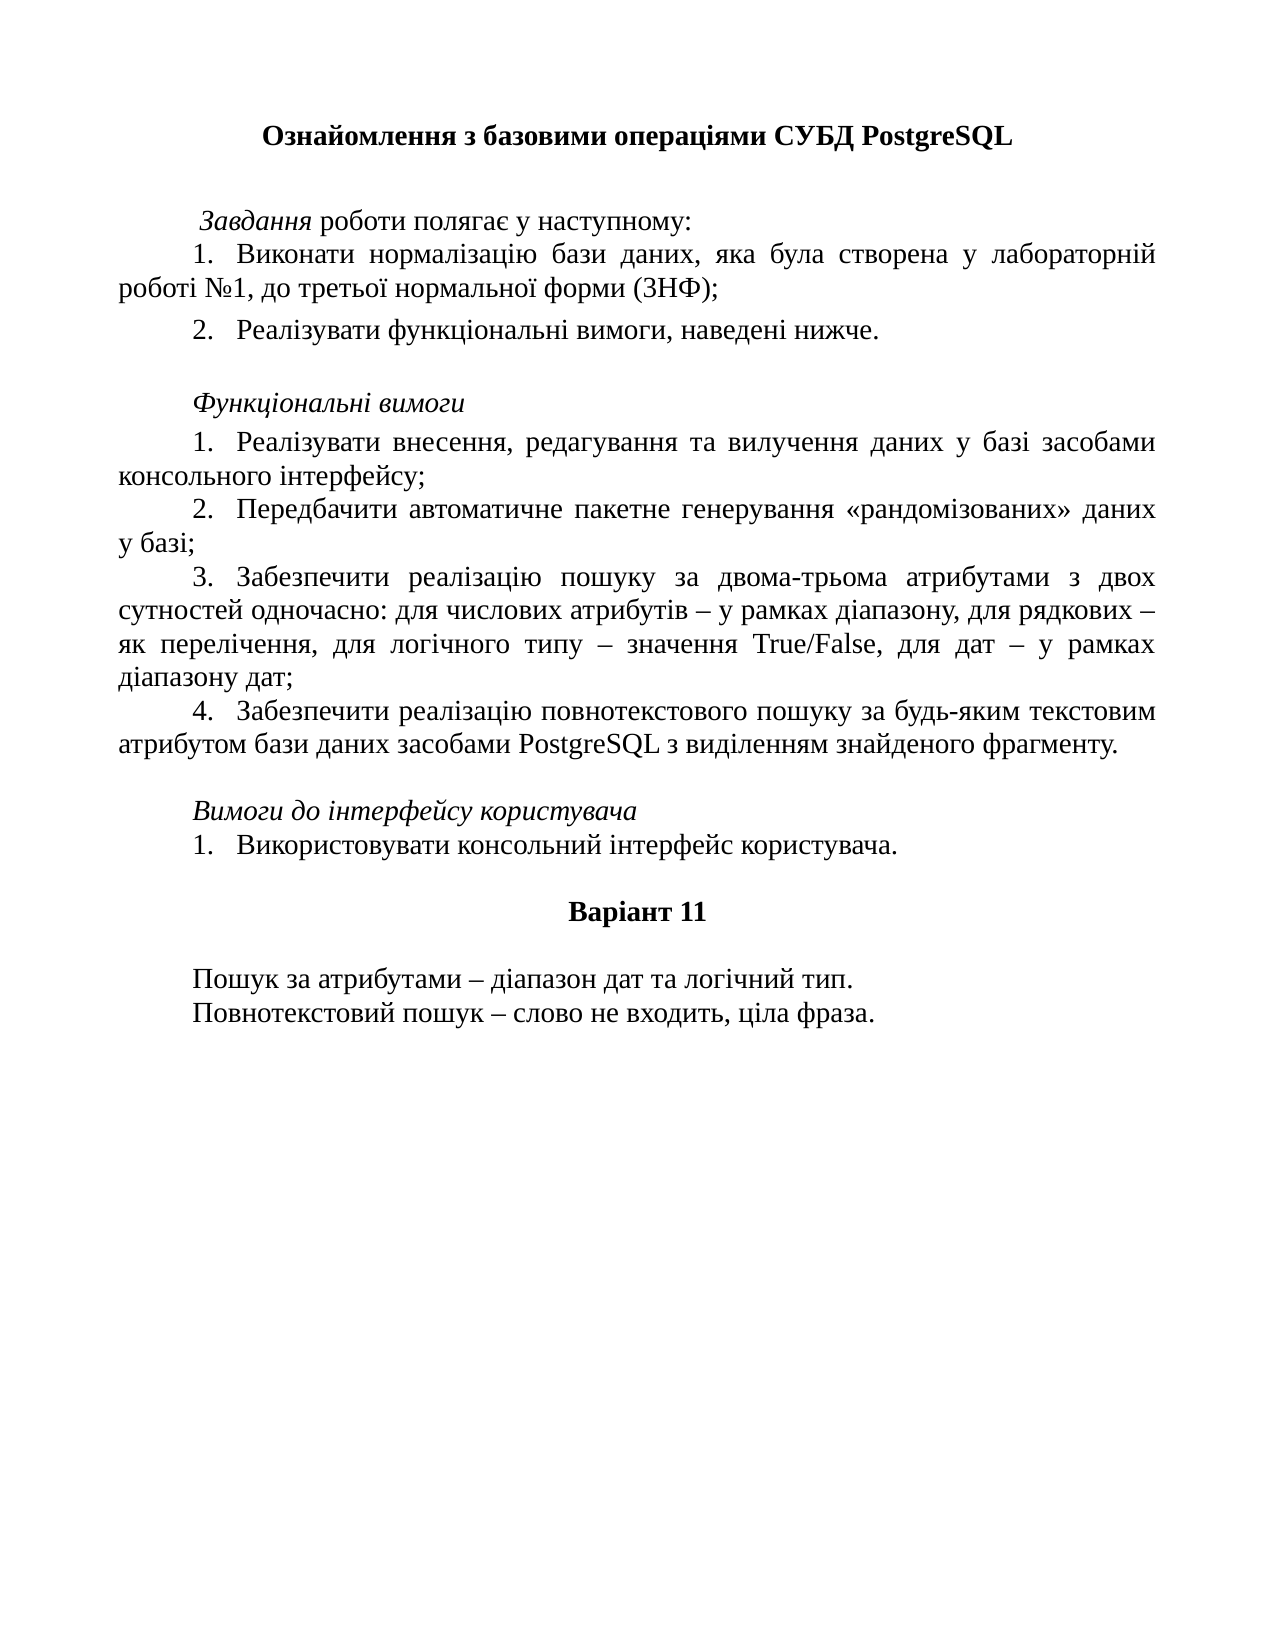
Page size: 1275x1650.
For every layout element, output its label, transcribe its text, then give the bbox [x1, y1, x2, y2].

text Повнотекстовий пошук – слово не входить, ціла фраза. [118, 995, 1157, 1028]
list Використовувати консольний інтерфейс користувача. [118, 827, 1157, 861]
list Реалізувати внесення, редагування та вилучення даних у базі засобами консольного інтерфейсу; [118, 424, 1157, 492]
text Ознайомлення з базовими операціями СУБД PostgreSQL [118, 118, 1157, 152]
text Варіант 11 [118, 894, 1157, 928]
text Пошук за атрибутами – діапазон дат та логічний тип. [118, 961, 1157, 995]
text Функціональні вимоги [118, 385, 1157, 419]
list Реалізувати функціональні вимоги, наведені нижче. [118, 312, 1157, 346]
list Забезпечити реалізацію повнотекстового пошуку за будь-яким текстовим атрибутом бази даних засобами PostgreSQL з виділенням знайденого фрагменту. [118, 693, 1157, 760]
text Завдання роботи полягає у наступному: [118, 203, 1157, 236]
list Забезпечити реалізацію пошуку за двома-трьома атрибутами з двох сутностей одночасно: для числових атрибутів – у рамках діапазону, для рядкових – як перелічення, для логічного типу – значення True/False, для дат – у рамках діапазону дат; [118, 559, 1157, 693]
text Вимоги до інтерфейсу користувача [118, 793, 1157, 827]
list Передбачити автоматичне пакетне генерування «рандомізованих» даних у базі; [118, 492, 1157, 559]
list Виконати нормалізацію бази даних, яка була створена у лабораторній роботі №1, до третьої нормальної форми (3НФ); [118, 236, 1157, 303]
